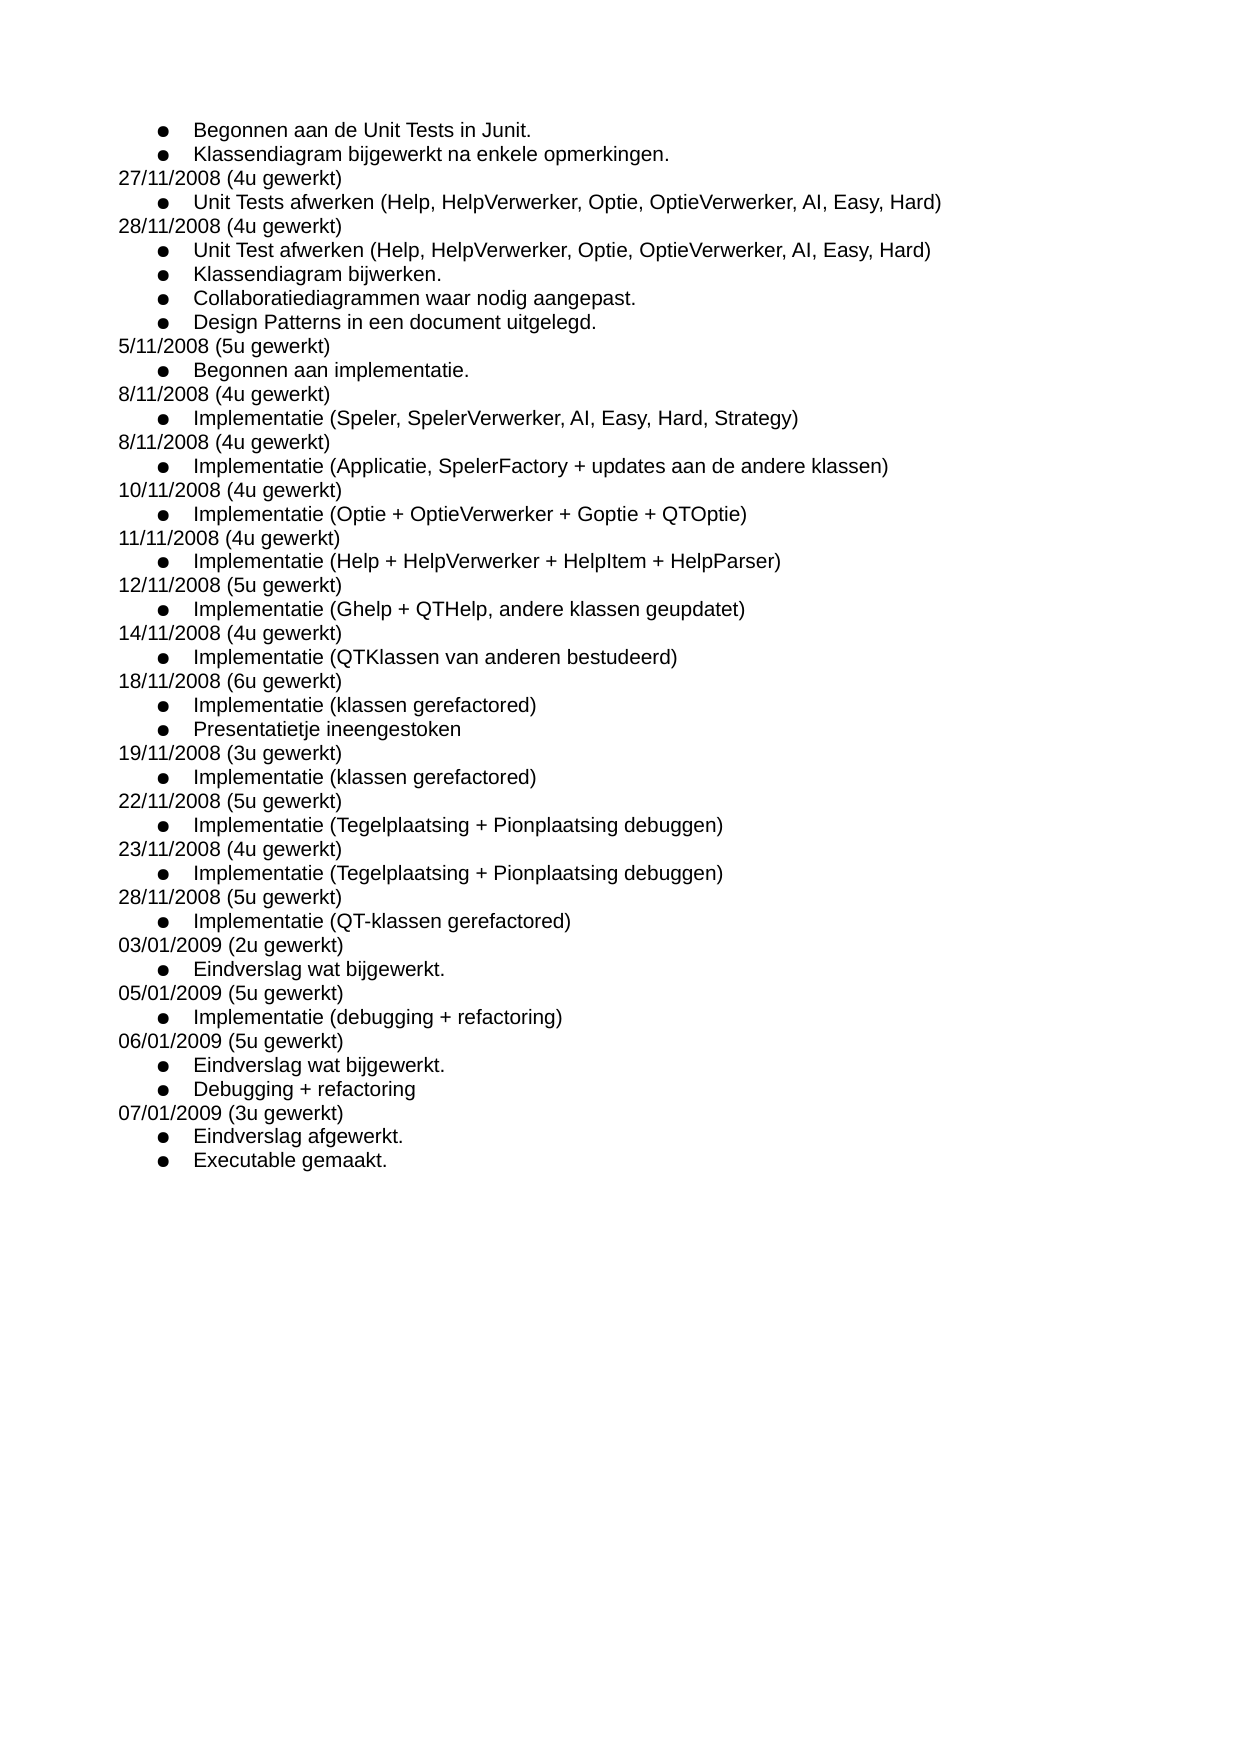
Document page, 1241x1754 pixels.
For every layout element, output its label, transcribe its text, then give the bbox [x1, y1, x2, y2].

text 11/11/2008 (4u gewerkt) [118, 525, 1122, 549]
list Begonnen aan implementatie. [156, 358, 1122, 382]
text 03/01/2009 (2u gewerkt) [118, 933, 1122, 957]
list Implementatie (klassen gerefactored) [156, 765, 1122, 789]
text 06/01/2009 (5u gewerkt) [118, 1028, 1122, 1052]
list Implementatie (debugging + refactoring) [156, 1004, 1122, 1028]
list Executable gemaakt. [156, 1148, 1122, 1172]
list Begonnen aan de Unit Tests in Junit. [156, 118, 1122, 142]
list Implementatie (Speler, SpelerVerwerker, AI, Easy, Hard, Strategy) [156, 406, 1122, 429]
list Implementatie (QTKlassen van anderen bestudeerd) [156, 645, 1122, 669]
list Collaboratiediagrammen waar nodig aangepast. [156, 286, 1122, 310]
list Implementatie (Optie + OptieVerwerker + Goptie + QTOptie) [156, 501, 1122, 525]
list Unit Test afwerken (Help, HelpVerwerker, Optie, OptieVerwerker, AI, Easy, Hard) [156, 238, 1122, 262]
text 27/11/2008 (4u gewerkt) [118, 166, 1122, 190]
text 10/11/2008 (4u gewerkt) [118, 477, 1122, 501]
text 8/11/2008 (4u gewerkt) [118, 429, 1122, 453]
list Implementatie (QT-klassen gerefactored) [156, 909, 1122, 933]
text 18/11/2008 (6u gewerkt) [118, 669, 1122, 693]
text 07/01/2009 (3u gewerkt) [118, 1100, 1122, 1124]
list Eindverslag wat bijgewerkt. [156, 957, 1122, 981]
list Presentatietje ineengestoken [156, 717, 1122, 741]
text 28/11/2008 (4u gewerkt) [118, 214, 1122, 238]
list Implementatie (Help + HelpVerwerker + HelpItem + HelpParser) [156, 549, 1122, 573]
text 22/11/2008 (5u gewerkt) [118, 789, 1122, 813]
list Implementatie (klassen gerefactored) [156, 693, 1122, 717]
text 14/11/2008 (4u gewerkt) [118, 621, 1122, 645]
text 8/11/2008 (4u gewerkt) [118, 382, 1122, 406]
text 19/11/2008 (3u gewerkt) [118, 741, 1122, 765]
list Eindverslag afgewerkt. [156, 1124, 1122, 1148]
list Implementatie (Applicatie, SpelerFactory + updates aan de andere klassen) [156, 453, 1122, 477]
list Klassendiagram bijwerken. [156, 262, 1122, 286]
list Unit Tests afwerken (Help, HelpVerwerker, Optie, OptieVerwerker, AI, Easy, Hard) [156, 190, 1122, 214]
text 28/11/2008 (5u gewerkt) [118, 885, 1122, 909]
list Klassendiagram bijgewerkt na enkele opmerkingen. [156, 142, 1122, 166]
text 23/11/2008 (4u gewerkt) [118, 837, 1122, 861]
text 05/01/2009 (5u gewerkt) [118, 981, 1122, 1004]
list Design Patterns in een document uitgelegd. [156, 310, 1122, 334]
list Implementatie (Tegelplaatsing + Pionplaatsing debuggen) [156, 813, 1122, 837]
list Eindverslag wat bijgewerkt. [156, 1052, 1122, 1076]
list Debugging + refactoring [156, 1076, 1122, 1100]
text 12/11/2008 (5u gewerkt) [118, 573, 1122, 597]
text 5/11/2008 (5u gewerkt) [118, 334, 1122, 358]
list Implementatie (Ghelp + QTHelp, andere klassen geupdatet) [156, 597, 1122, 621]
list Implementatie (Tegelplaatsing + Pionplaatsing debuggen) [156, 861, 1122, 885]
